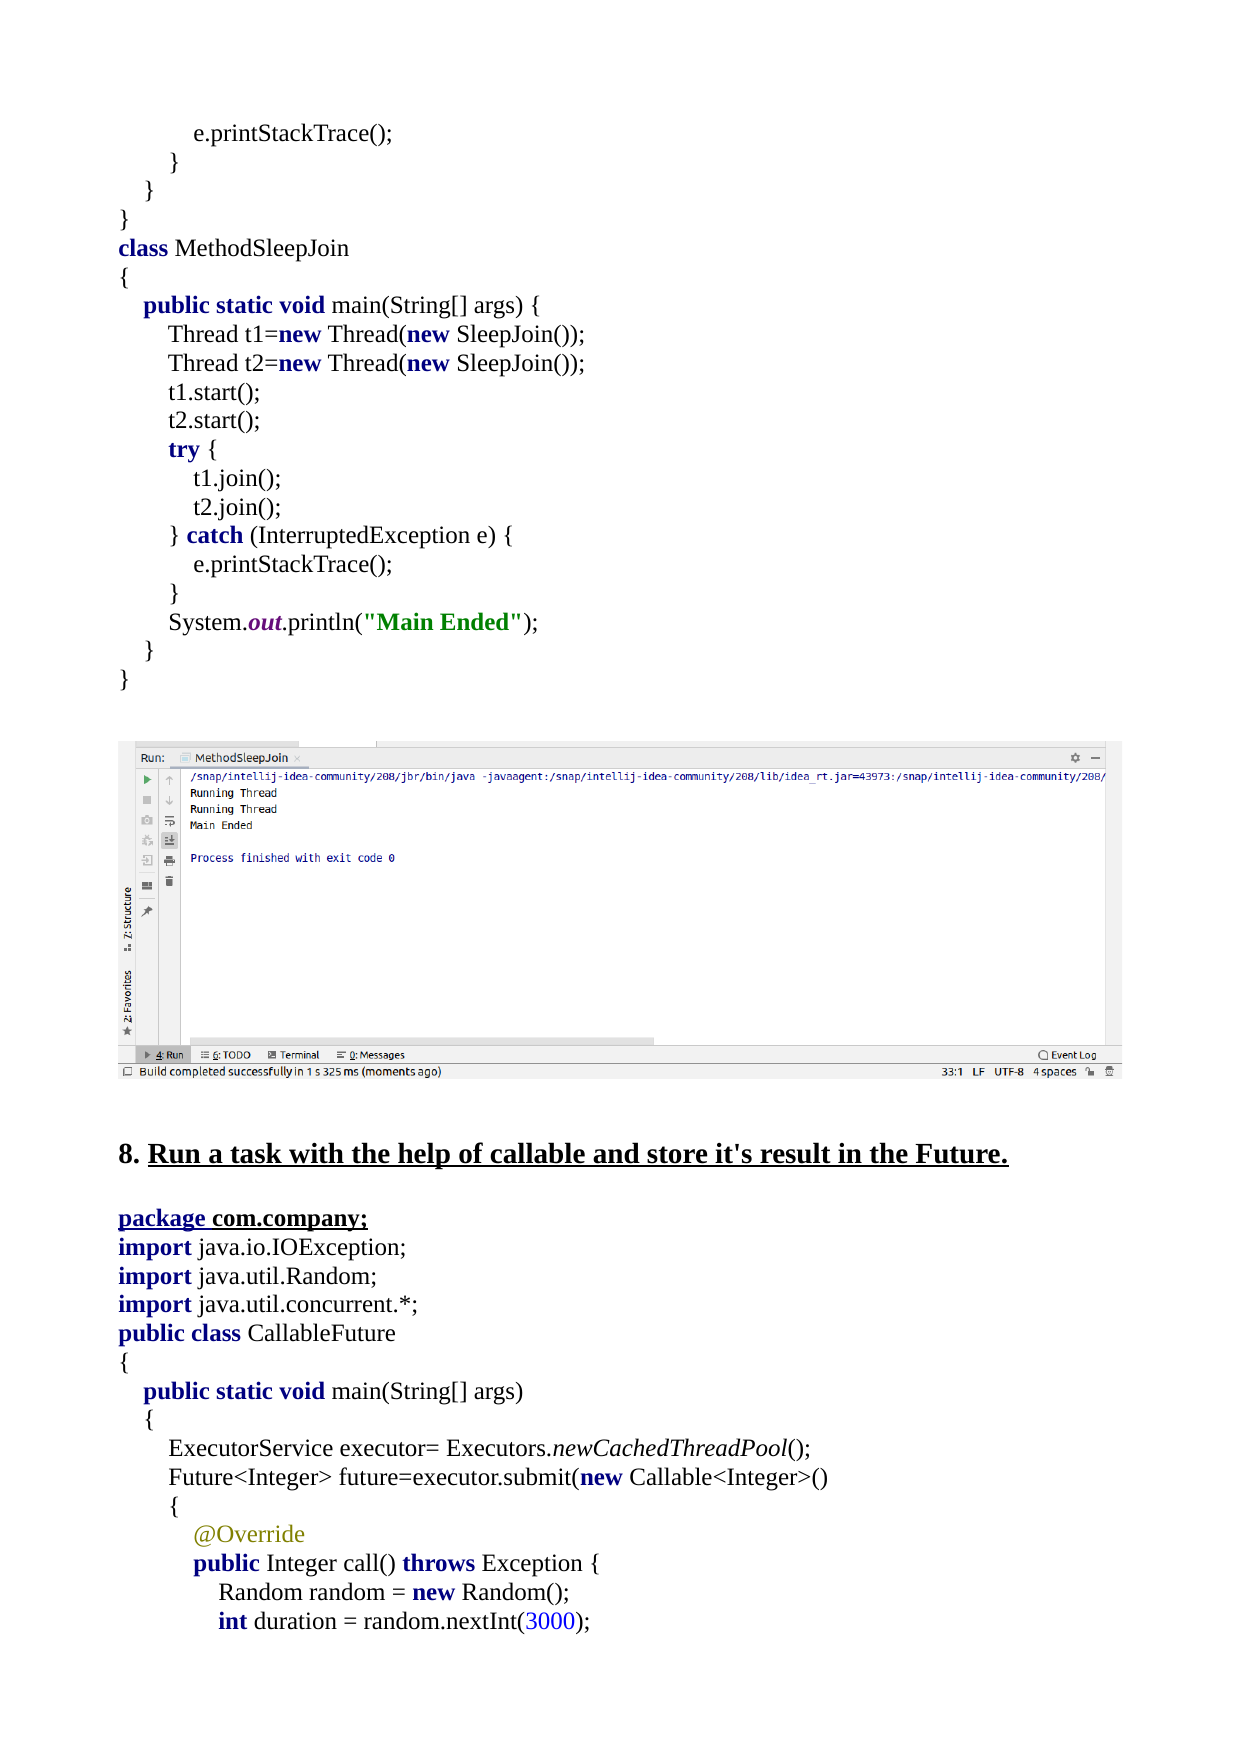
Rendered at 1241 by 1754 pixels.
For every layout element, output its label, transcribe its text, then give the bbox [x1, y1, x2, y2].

text { [118, 262, 1122, 291]
text { [118, 1491, 1122, 1519]
text public static void main(String[] args) [118, 1376, 1122, 1404]
text t2.join(); [118, 492, 1122, 521]
text public Integer call() throws Exception { [118, 1548, 1122, 1577]
text { [118, 1347, 1122, 1376]
text t1.start(); [118, 377, 1122, 406]
text } [118, 578, 1122, 607]
text package com.company; [118, 1203, 1122, 1232]
text } [118, 664, 1122, 693]
text public static void main(String[] args) { [118, 291, 1122, 319]
text System.out.println("Main Ended"); [118, 607, 1122, 636]
text import java.util.Random; [118, 1261, 1122, 1289]
text public class CallableFuture [118, 1318, 1122, 1347]
text } [118, 176, 1122, 204]
text class MethodSleepJoin [118, 233, 1122, 262]
text t2.start(); [118, 406, 1122, 434]
text import java.io.IOException; [118, 1232, 1122, 1261]
text t1.join(); [118, 463, 1122, 492]
text int duration = random.nextInt(3000); [118, 1606, 1122, 1634]
text 8. Run a task with the help of callable and store it's result in the Future. [118, 1136, 1122, 1170]
text { [118, 1404, 1122, 1433]
text Future<Integer> future=executor.submit(new Callable<Integer>() [118, 1462, 1122, 1491]
text e.printStackTrace(); [118, 549, 1122, 578]
text e.printStackTrace(); [118, 118, 1122, 147]
picture [118, 741, 1123, 1079]
text } [118, 204, 1122, 233]
text } catch (InterruptedException e) { [118, 521, 1122, 549]
text @Override [118, 1519, 1122, 1548]
text Thread t1=new Thread(new SleepJoin()); [118, 319, 1122, 348]
text Random random = new Random(); [118, 1577, 1122, 1606]
text Thread t2=new Thread(new SleepJoin()); [118, 348, 1122, 377]
text } [118, 147, 1122, 176]
text } [118, 636, 1122, 664]
text try { [118, 434, 1122, 463]
text ExecutorService executor= Executors.newCachedThreadPool(); [118, 1433, 1122, 1462]
text import java.util.concurrent.*; [118, 1289, 1122, 1318]
